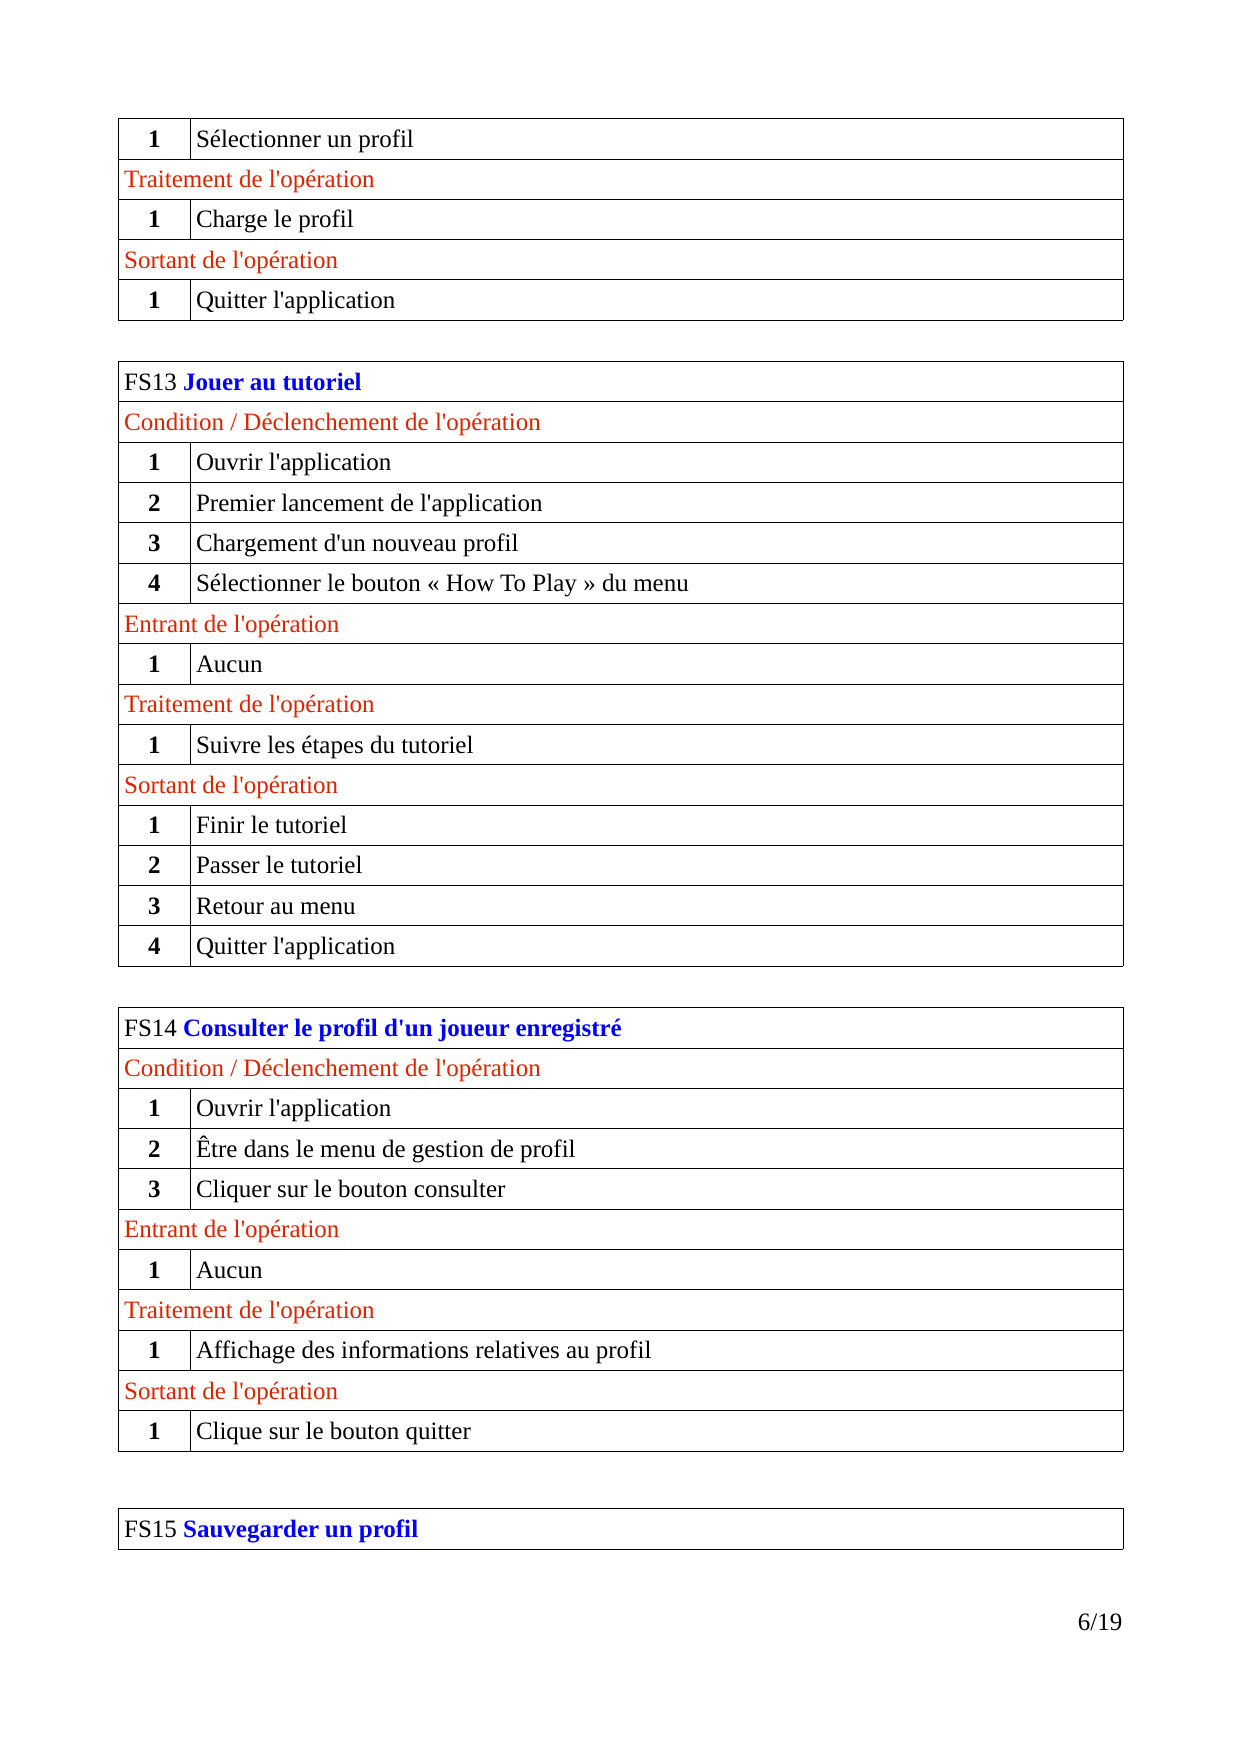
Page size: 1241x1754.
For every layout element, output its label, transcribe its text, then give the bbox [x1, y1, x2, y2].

table_cell Suivre les étapes du tutoriel [191, 725, 1123, 764]
table_cell Ouvrir l'application [191, 443, 1123, 482]
table_header FS15 Sauvegarder un profil [119, 1509, 1123, 1548]
table_cell Sortant de l'opération [119, 765, 1123, 804]
table_cell Sélectionner le bouton « How To Play » du menu [191, 564, 1123, 603]
table_cell Charge le profil [191, 200, 1123, 239]
table_cell Sortant de l'opération [119, 1371, 1123, 1410]
table_cell Aucun [191, 644, 1123, 683]
table_cell 1 [119, 200, 190, 239]
table_cell 2 [119, 1129, 190, 1168]
table_cell 2 [119, 846, 190, 885]
table_cell 1 [119, 644, 190, 683]
table_cell 1 [119, 725, 190, 764]
table_cell Sortant de l'opération [119, 240, 1123, 279]
table_cell 1 [119, 1250, 190, 1289]
table_cell Premier lancement de l'application [191, 483, 1123, 522]
table_cell 3 [119, 523, 190, 563]
table_header FS14 Consulter le profil d'un joueur enregistré [119, 1008, 1123, 1047]
table_cell Quitter l'application [191, 926, 1123, 966]
table_cell Affichage des informations relatives au profil [191, 1331, 1123, 1370]
table_cell 1 [119, 280, 190, 320]
table_cell 4 [119, 926, 190, 966]
table_cell 1 [119, 1411, 190, 1451]
table_cell Clique sur le bouton quitter [191, 1411, 1123, 1451]
table_cell Chargement d'un nouveau profil [191, 523, 1123, 563]
table_cell Traitement de l'opération [119, 160, 1123, 199]
table_cell 3 [119, 886, 190, 925]
table_cell 1 [119, 119, 190, 158]
table_cell Ouvrir l'application [191, 1089, 1123, 1128]
table_cell Passer le tutoriel [191, 846, 1123, 885]
table_cell 4 [119, 564, 190, 603]
table_cell Traitement de l'opération [119, 685, 1123, 724]
table_cell 1 [119, 806, 190, 845]
table_cell Sélectionner un profil [191, 119, 1123, 158]
table_cell Finir le tutoriel [191, 806, 1123, 845]
table_header FS13 Jouer au tutoriel [119, 362, 1123, 401]
table_cell Entrant de l'opération [119, 604, 1123, 643]
table_cell 3 [119, 1169, 190, 1209]
table_cell 1 [119, 1331, 190, 1370]
table_cell Traitement de l'opération [119, 1290, 1123, 1329]
table_cell Être dans le menu de gestion de profil [191, 1129, 1123, 1168]
table_cell Retour au menu [191, 886, 1123, 925]
table_cell Entrant de l'opération [119, 1210, 1123, 1249]
table_cell 2 [119, 483, 190, 522]
table_cell Quitter l'application [191, 280, 1123, 320]
table_cell Condition / Déclenchement de l'opération [119, 1049, 1123, 1088]
table_cell 1 [119, 1089, 190, 1128]
table_cell Cliquer sur le bouton consulter [191, 1169, 1123, 1209]
table_cell 1 [119, 443, 190, 482]
table_cell Aucun [191, 1250, 1123, 1289]
table_cell Condition / Déclenchement de l'opération [119, 402, 1123, 442]
